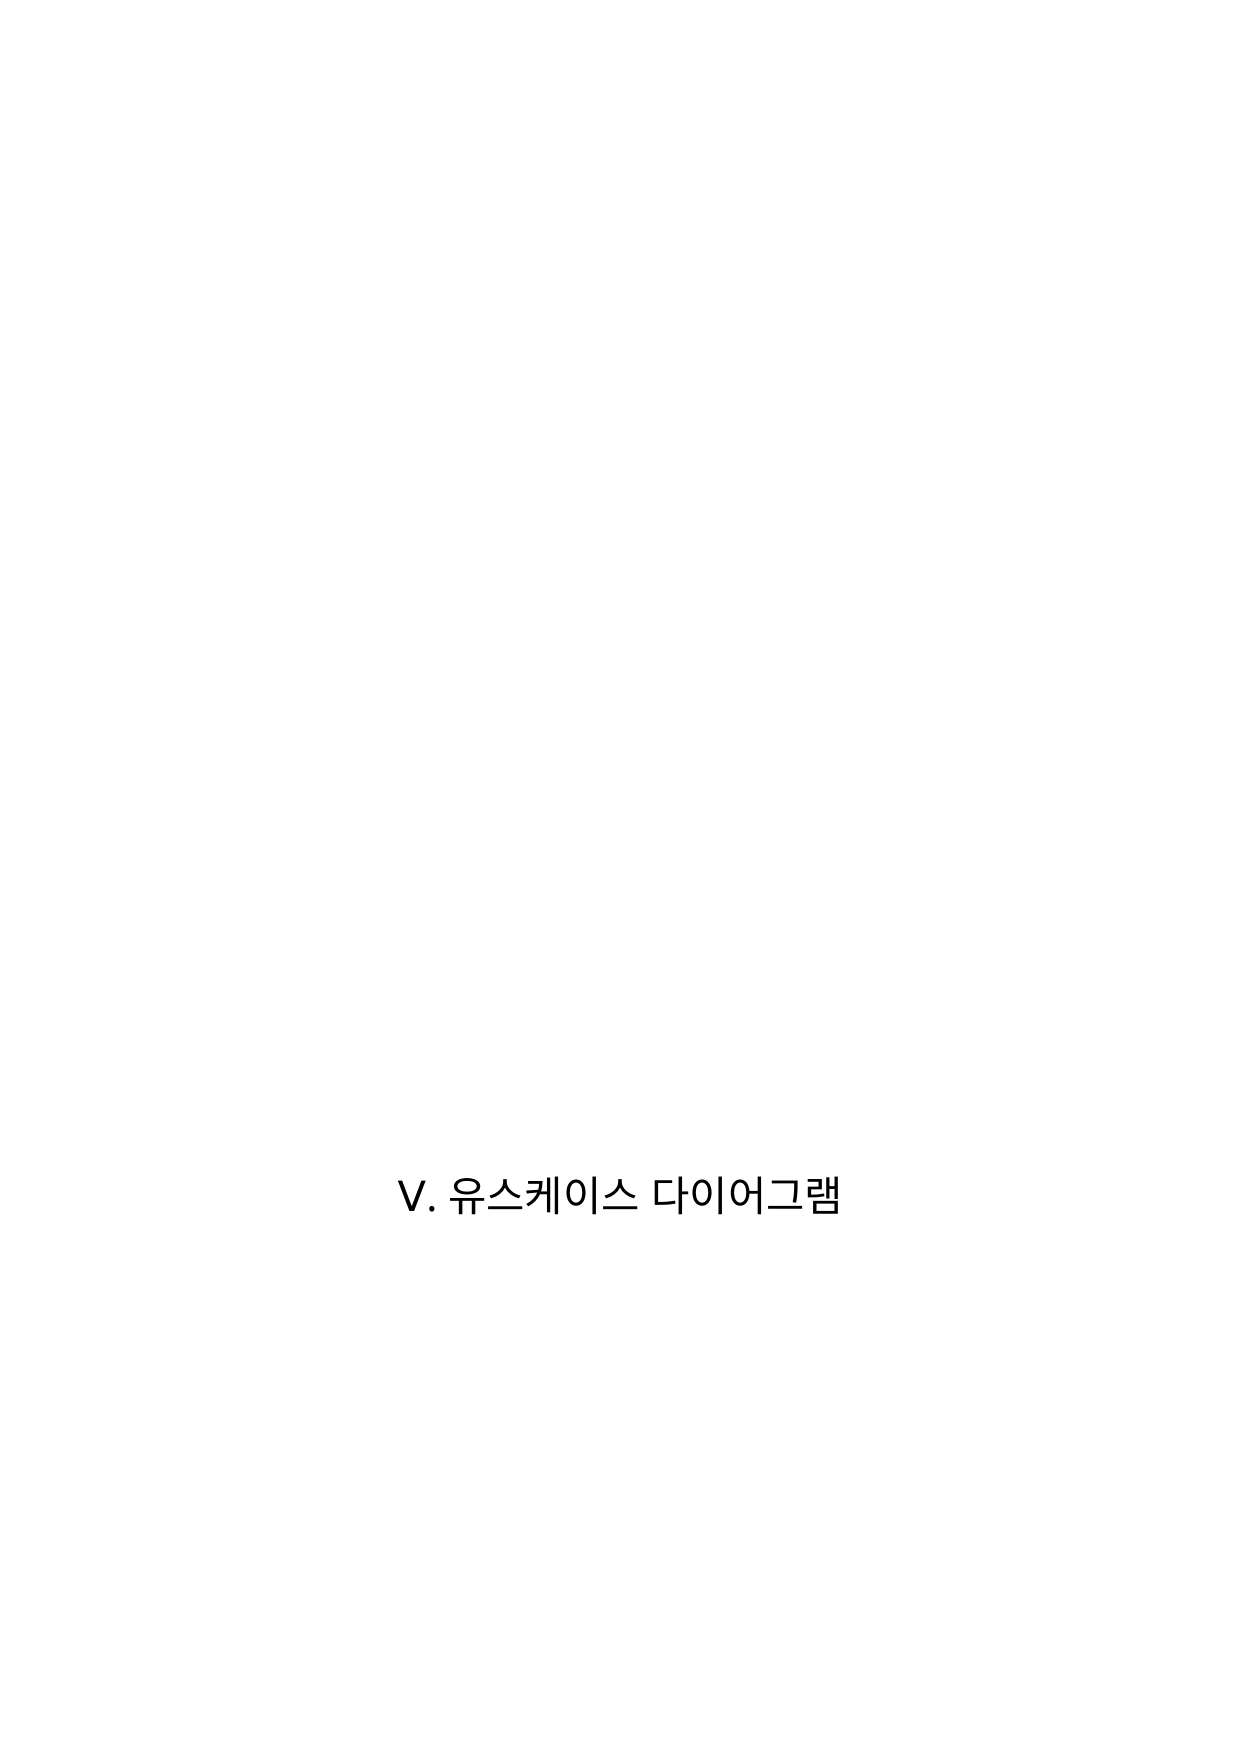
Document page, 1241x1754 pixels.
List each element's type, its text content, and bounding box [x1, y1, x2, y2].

text Ⅴ. 유스케이스 다이어그램 [118, 1163, 1122, 1223]
